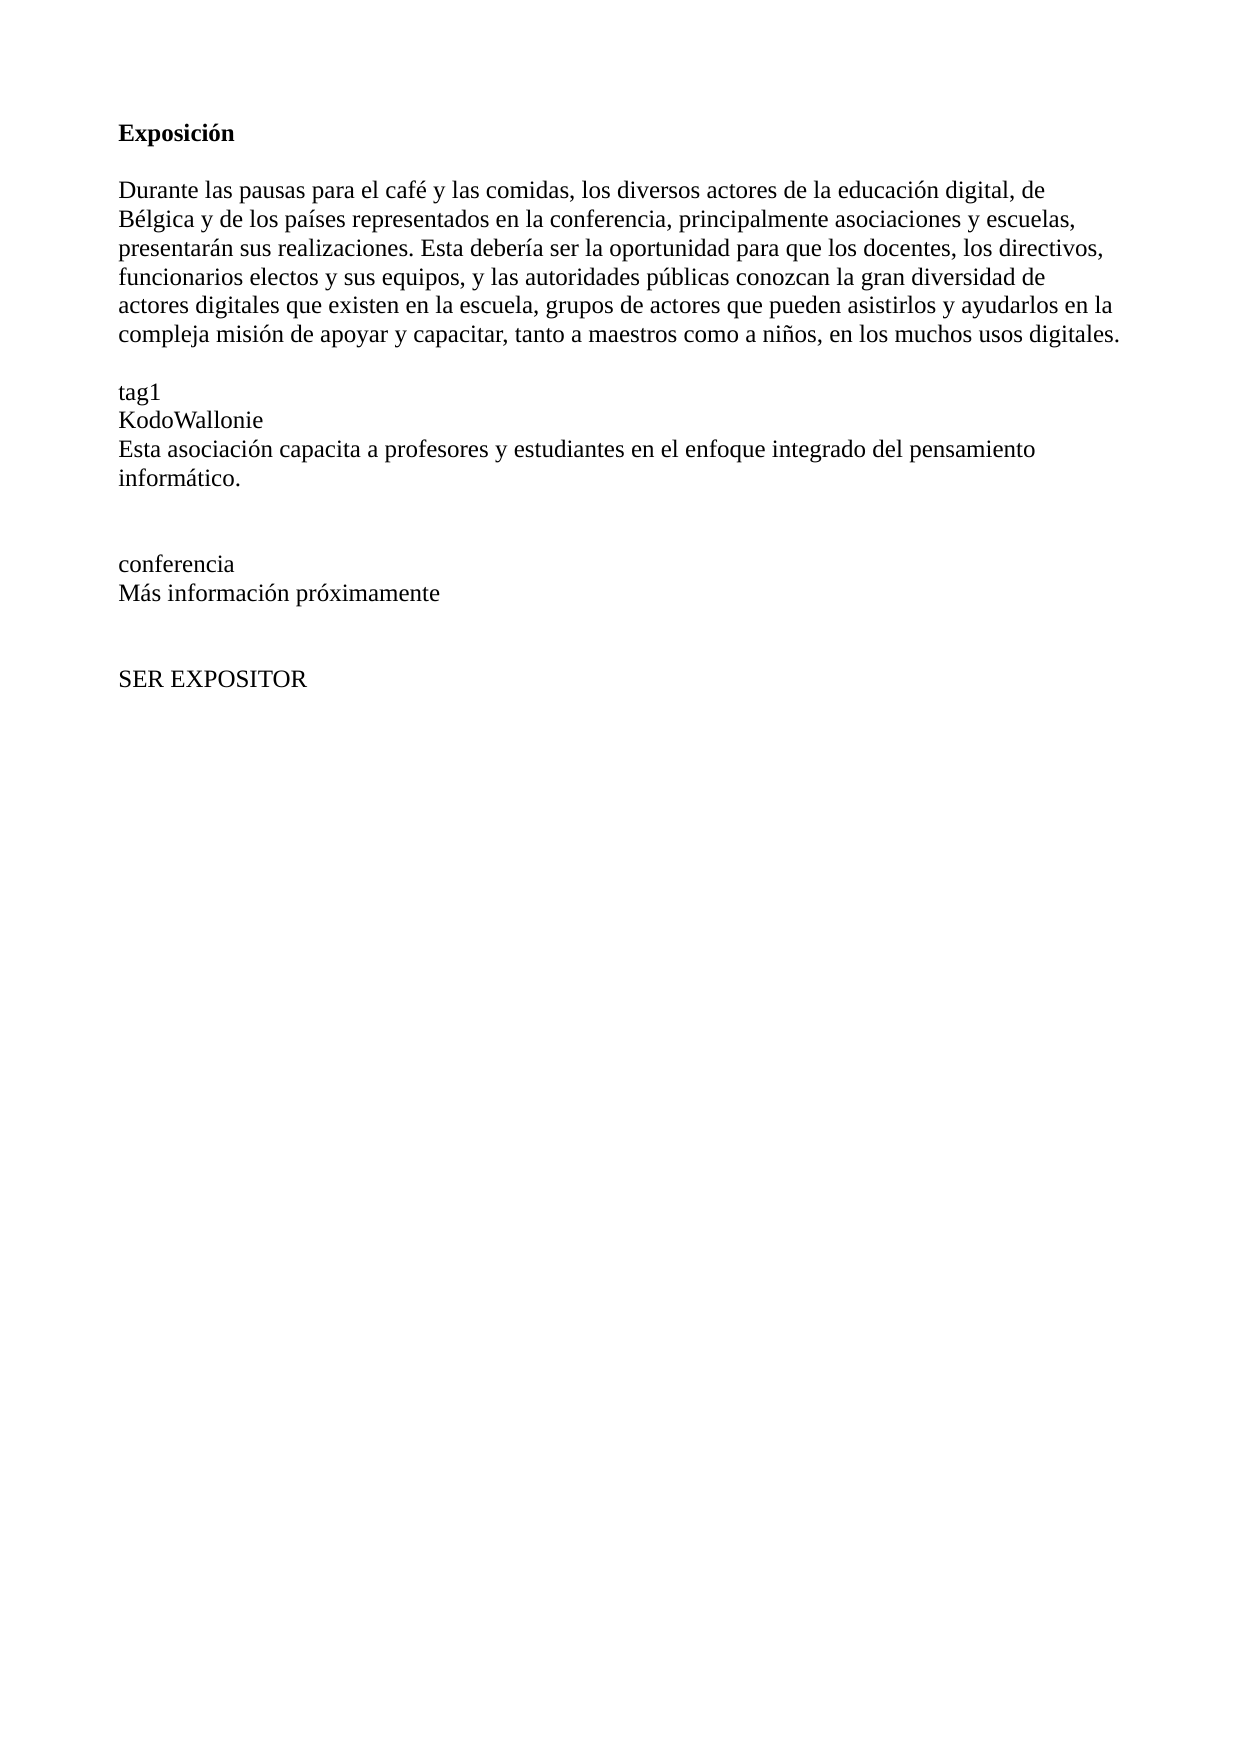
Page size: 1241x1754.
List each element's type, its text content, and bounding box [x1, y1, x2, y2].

text conferencia [118, 549, 1122, 578]
text SER EXPOSITOR [118, 664, 1122, 693]
text Más información próximamente [118, 578, 1122, 607]
text Esta asociación capacita a profesores y estudiantes en el enfoque integrado del pensamiento informático. [118, 434, 1122, 492]
text tag1 [118, 377, 1122, 406]
text Exposición [118, 118, 1122, 147]
text KodoWallonie [118, 406, 1122, 434]
text Durante las pausas para el café y las comidas, los diversos actores de la educación digital, de Bélgica y de los países representados en la conferencia, principalmente asociaciones y escuelas, presentarán sus realizaciones. Esta debería ser la oportunidad para que los docentes, los directivos, funcionarios electos y sus equipos, y las autoridades públicas conozcan la gran diversidad de actores digitales que existen en la escuela, grupos de actores que pueden asistirlos y ayudarlos en la compleja misión de apoyar y capacitar, tanto a maestros como a niños, en los muchos usos digitales. [118, 176, 1122, 348]
